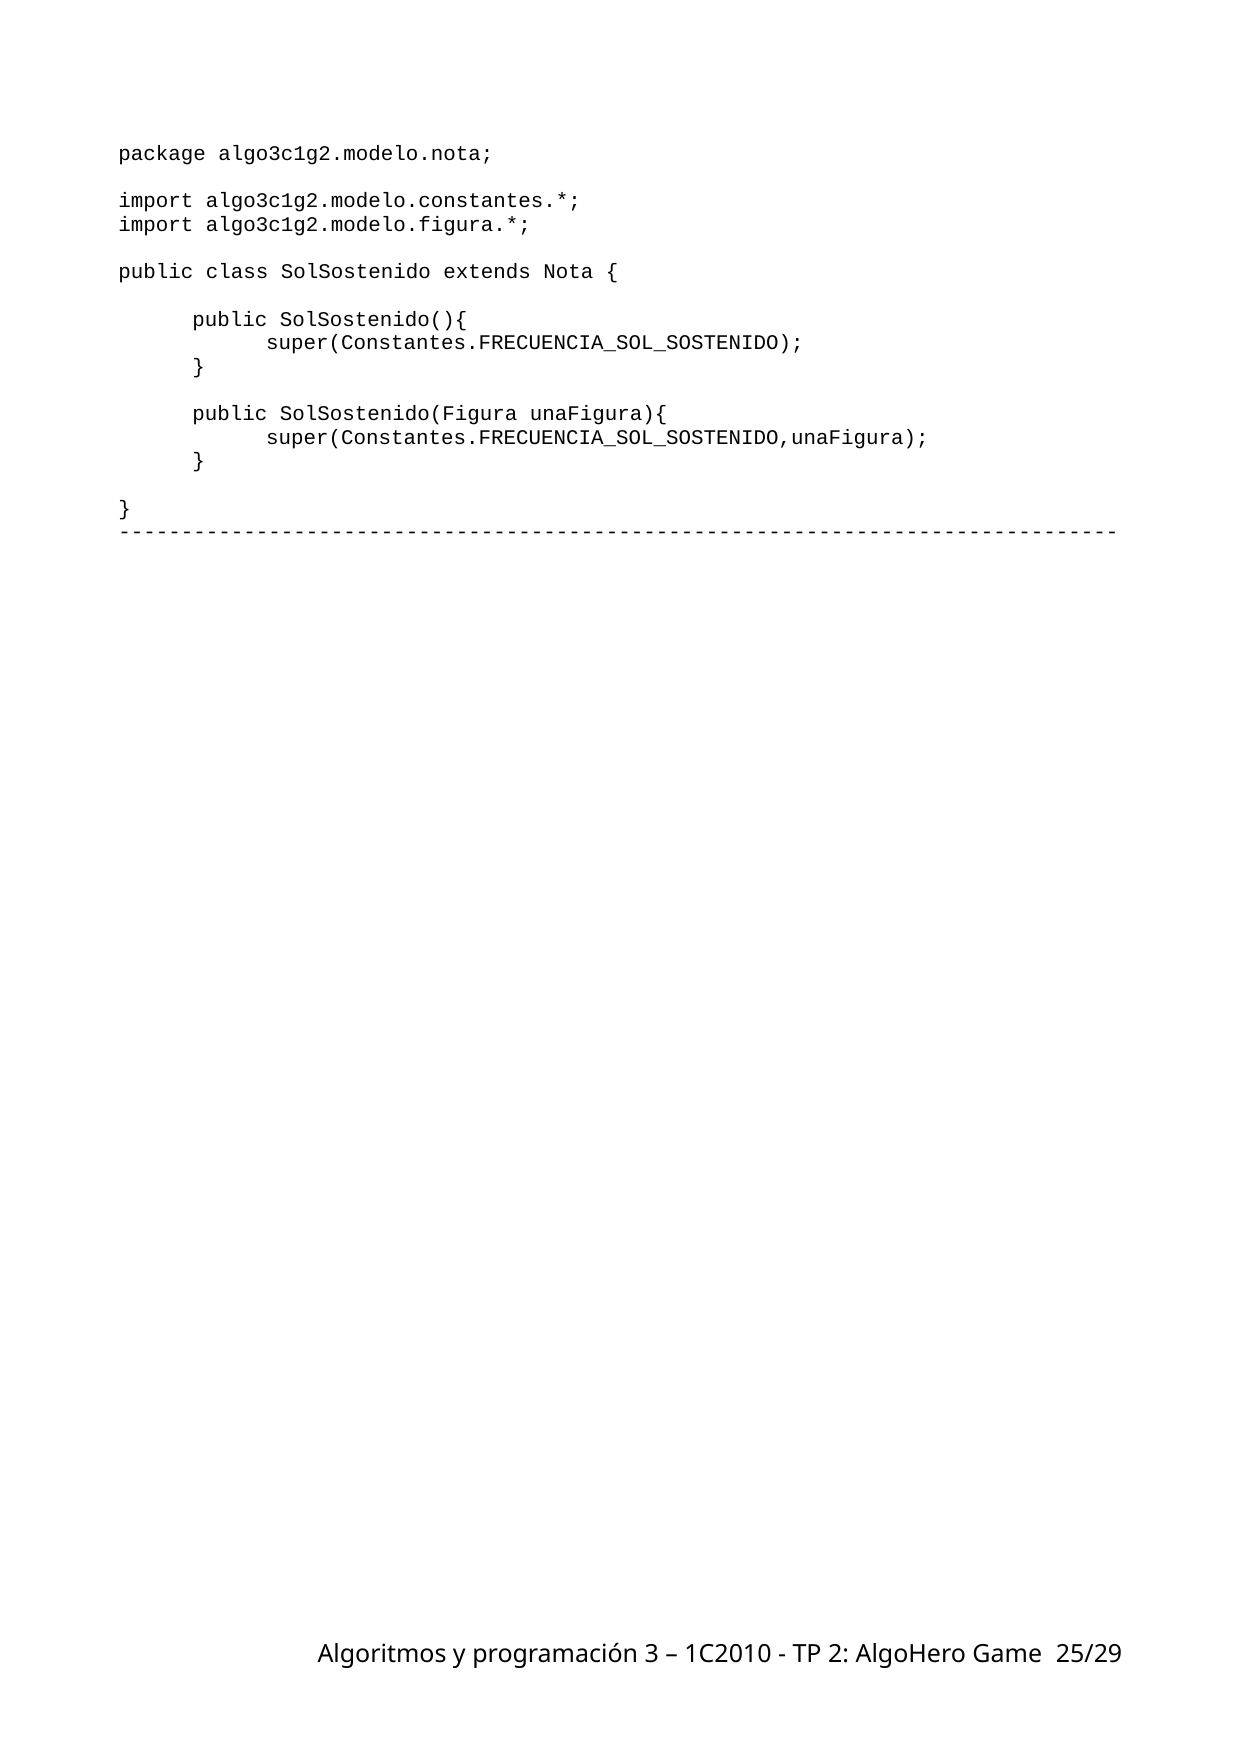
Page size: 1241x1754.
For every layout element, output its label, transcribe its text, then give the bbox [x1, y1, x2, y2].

text import algo3c1g2.modelo.constantes.*; [118, 190, 1122, 214]
text public SolSostenido(){ [118, 309, 1122, 332]
text } [118, 451, 1122, 474]
text super(Constantes.FRECUENCIA_SOL_SOSTENIDO,unaFigura); [118, 427, 1122, 451]
text } [118, 356, 1122, 379]
text -------------------------------------------------------------------------------- [118, 521, 1122, 545]
text super(Constantes.FRECUENCIA_SOL_SOSTENIDO); [118, 332, 1122, 356]
text public SolSostenido(Figura unaFigura){ [118, 403, 1122, 427]
text package algo3c1g2.modelo.nota; [118, 143, 1122, 167]
text import algo3c1g2.modelo.figura.*; [118, 214, 1122, 238]
text public class SolSostenido extends Nota { [118, 261, 1122, 285]
text } [118, 498, 1122, 521]
